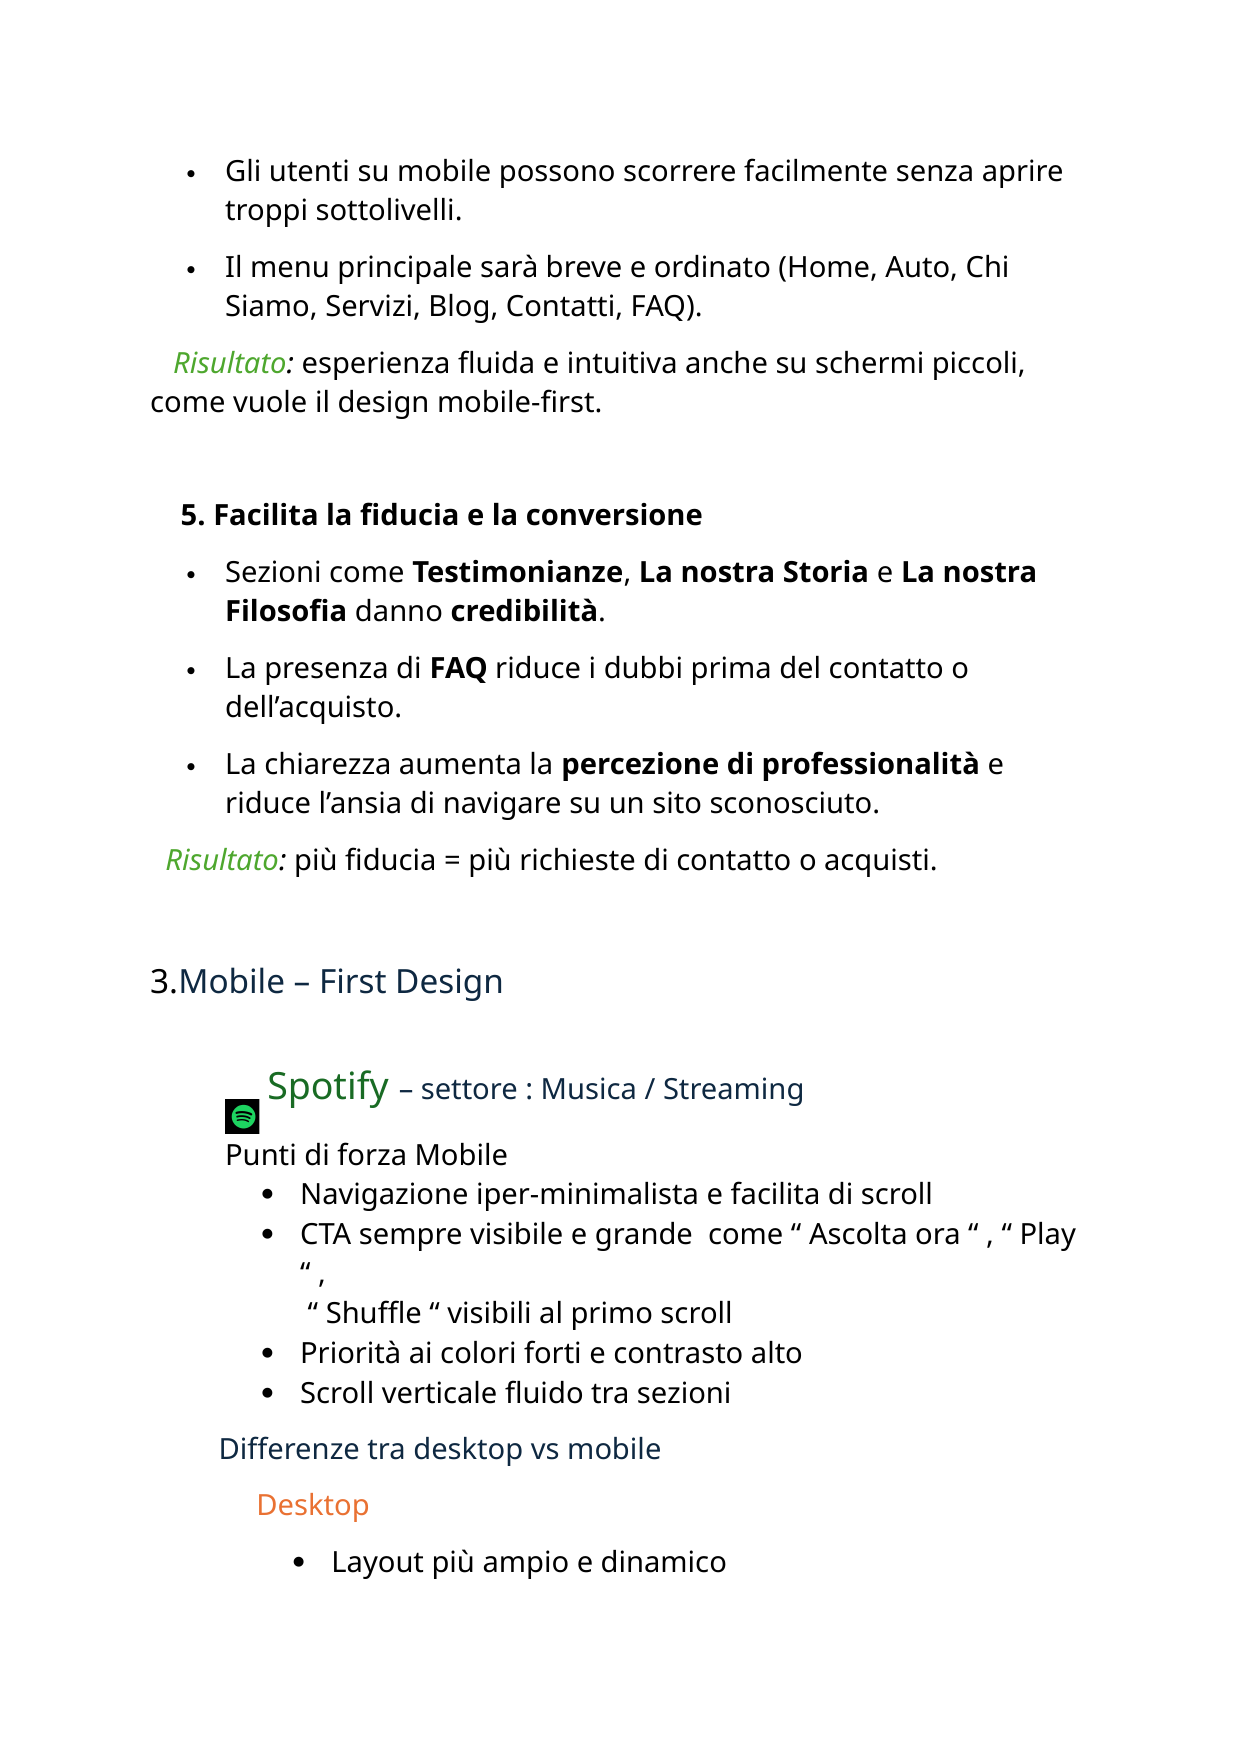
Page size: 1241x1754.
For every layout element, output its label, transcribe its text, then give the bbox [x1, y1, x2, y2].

text Risultato: più fiducia = più richieste di contatto o acquisti. [150, 839, 1090, 879]
list Layout più ampio e dinamico [294, 1541, 1090, 1581]
text 3.Mobile – First Design [150, 957, 1090, 1003]
text Risultato: esperienza fluida e intuitiva anche su schermi piccoli, come vuole il design mobile-first. [150, 342, 1090, 421]
list Gli utenti su mobile possono scorrere facilmente senza aprire troppi sottolivelli. [187, 150, 1090, 229]
list Priorità ai colori forti e contrasto alto [262, 1332, 1090, 1372]
text Differenze tra desktop vs mobile [150, 1428, 1090, 1468]
list La presenza di FAQ riduce i dubbi prima del contatto o dell’acquisto. [187, 647, 1090, 726]
list Punti di forza Mobile [225, 1134, 1090, 1173]
list CTA sempre visibile e grande come “ Ascolta ora “ , “ Play “ , [262, 1213, 1090, 1292]
list Sezioni come Testimonianze, La nostra Storia e La nostra Filosofia danno credibilità. [187, 551, 1090, 630]
list La chiarezza aumenta la percezione di professionalità e riduce l’ansia di navigare su un sito sconosciuto. [187, 743, 1090, 822]
text 5. Facilita la fiducia e la conversione [150, 494, 1090, 534]
list Scroll verticale fluido tra sezioni [262, 1372, 1090, 1412]
text Desktop [256, 1484, 1090, 1524]
list Il menu principale sarà breve e ordinato (Home, Auto, Chi Siamo, Servizi, Blog, Contatti, FAQ). [187, 246, 1090, 325]
list Navigazione iper-minimalista e facilita di scroll [262, 1173, 1090, 1213]
list “ Shuffle “ visibili al primo scroll [300, 1292, 1090, 1332]
list Spotify – settore : Musica / Streaming [225, 1059, 1090, 1134]
